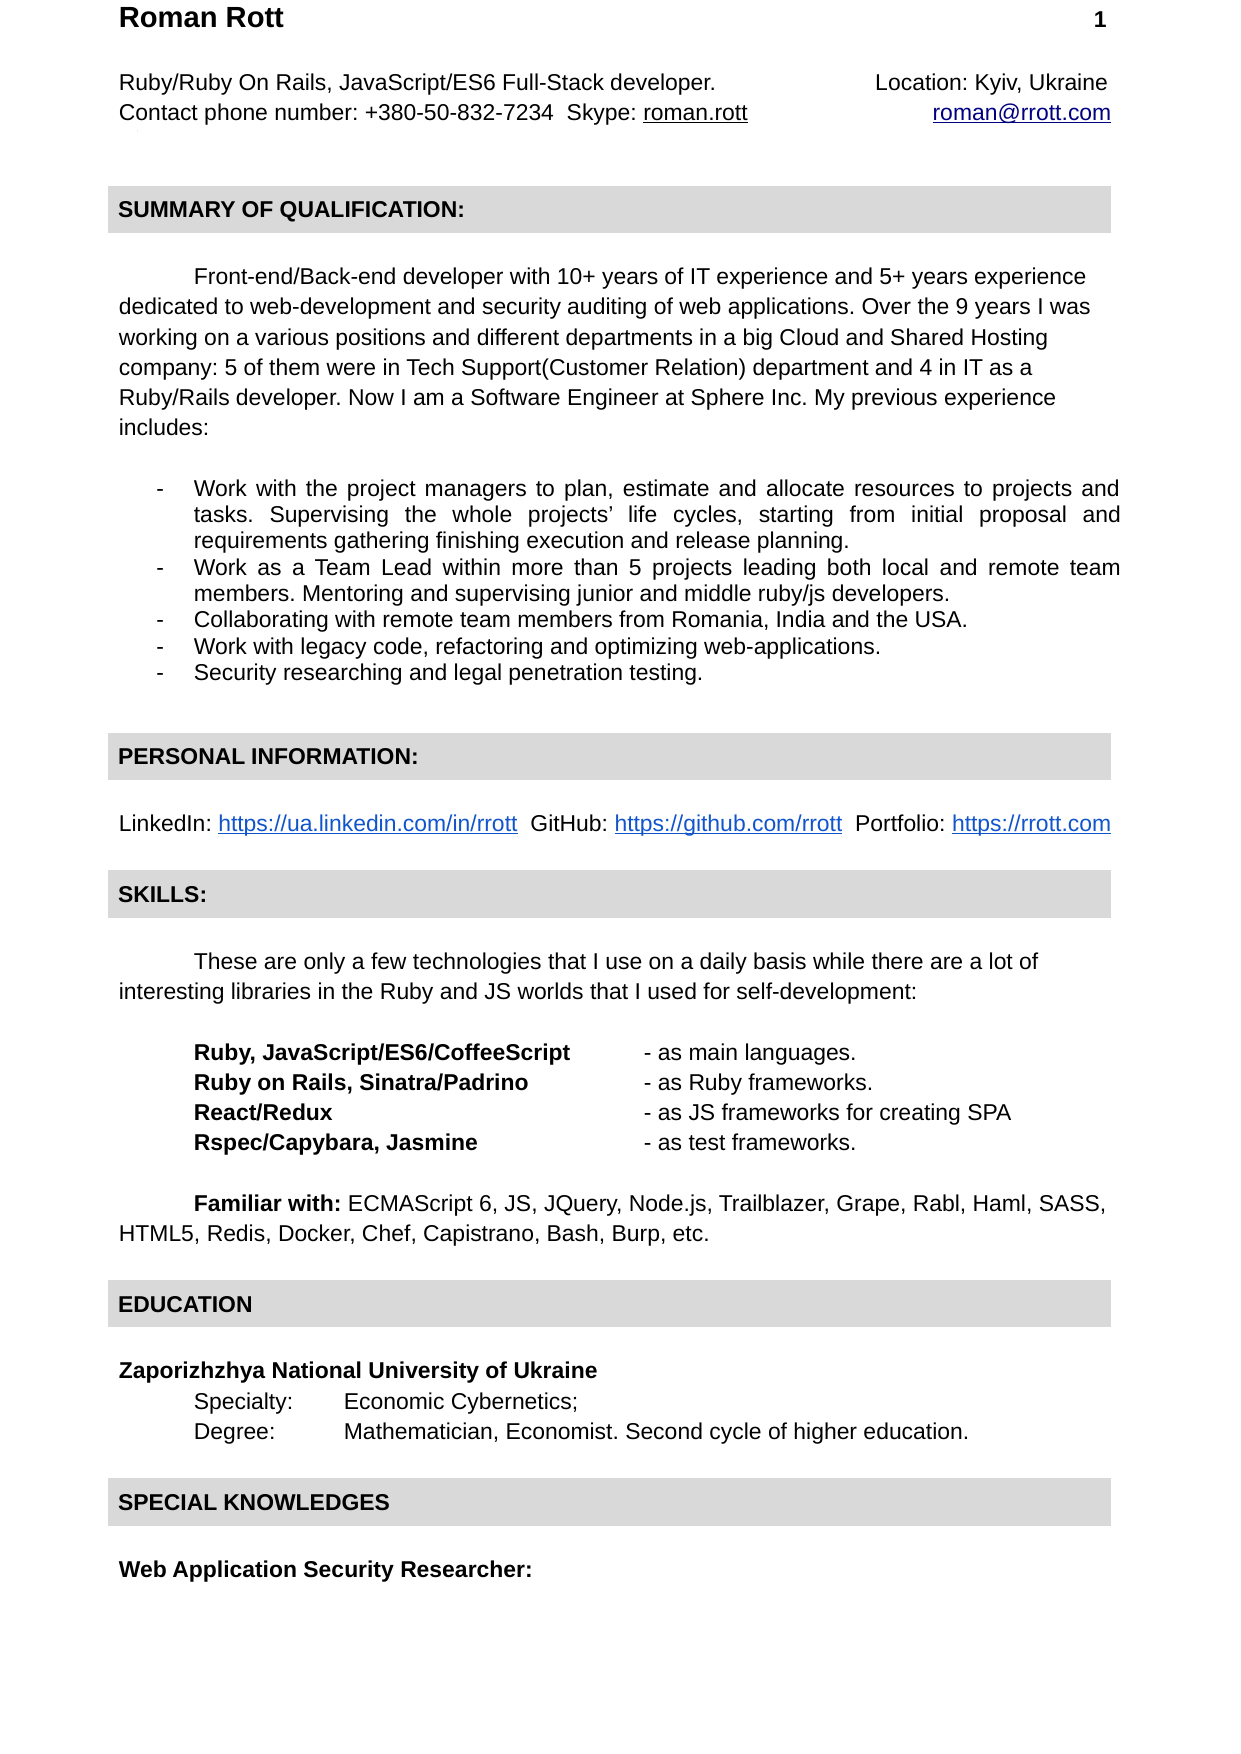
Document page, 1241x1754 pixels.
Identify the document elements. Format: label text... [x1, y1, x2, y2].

table_header SKILLS: [108, 870, 1111, 918]
text Rspec/Capybara, Jasmine - as test frameworks. [194, 1129, 1121, 1155]
list Work with legacy code, refactoring and optimizing web-applications. [156, 633, 1121, 659]
list Security researching and legal penetration testing. [156, 659, 1121, 685]
text Web Application Security Researcher: [119, 1556, 1121, 1582]
text These are only a few technologies that I use on a daily basis while there are a lot of interesting libraries in the Ruby and JS worlds that I used for self-development: [119, 948, 1121, 1004]
table_header SUMMARY OF QUALIFICATION: [108, 186, 1111, 233]
text Front-end/Back-end developer with 10+ years of IT experience and 5+ years experience dedicated to web-development and security auditing of web applications. Over the 9 years I was working on a various positions and different departments in a big Cloud and Shared Hosting company: 5 of them were in Tech Support(Customer Relation) department and 4 in IT as a Ruby/Rails developer. Now I am a Software Engineer at Sphere Inc. My previous experience includes: [119, 263, 1121, 441]
text Specialty: Economic Cybernetics; [119, 1388, 1121, 1414]
table_header SPECIAL KNOWLEDGES [108, 1478, 1111, 1526]
text React/Redux - as JS frameworks for creating SPA [194, 1099, 1121, 1125]
text Ruby, JavaScript/ES6/CoffeeScript - as main languages. [194, 1038, 1121, 1065]
list Work as a Team Lead within more than 5 projects leading both local and remote team members. Mentoring and supervising junior and middle ruby/js developers. [156, 554, 1121, 606]
text Degree: Mathematician, Economist. Second cycle of higher education. [119, 1418, 1121, 1444]
list Work with the project managers to plan, estimate and allocate resources to projects and tasks. Supervising the whole projects’ life cycles, starting from initial proposal and requirements gathering finishing execution and release planning. [156, 474, 1121, 554]
text Familiar with: ECMAScript 6, JS, JQuery, Node.js, Trailblazer, Grape, Rabl, Haml, SASS, HTML5, Redis, Docker, Chef, Capistrano, Bash, Burp, etc. [119, 1189, 1121, 1246]
table_header EDUCATION [108, 1280, 1111, 1327]
list Collaborating with remote team members from Romania, India and the USA. [156, 606, 1121, 633]
table_header PERSONAL INFORMATION: [108, 733, 1111, 780]
text Ruby on Rails, Sinatra/Padrino - as Ruby frameworks. [194, 1069, 1121, 1095]
text LinkedIn: https://ua.linkedin.com/in/rrott GitHub: https://github.com/rrott Portfolio: https://rrott.com [119, 810, 1121, 836]
text Zaporizhzhya National University of Ukraine [119, 1357, 1121, 1384]
